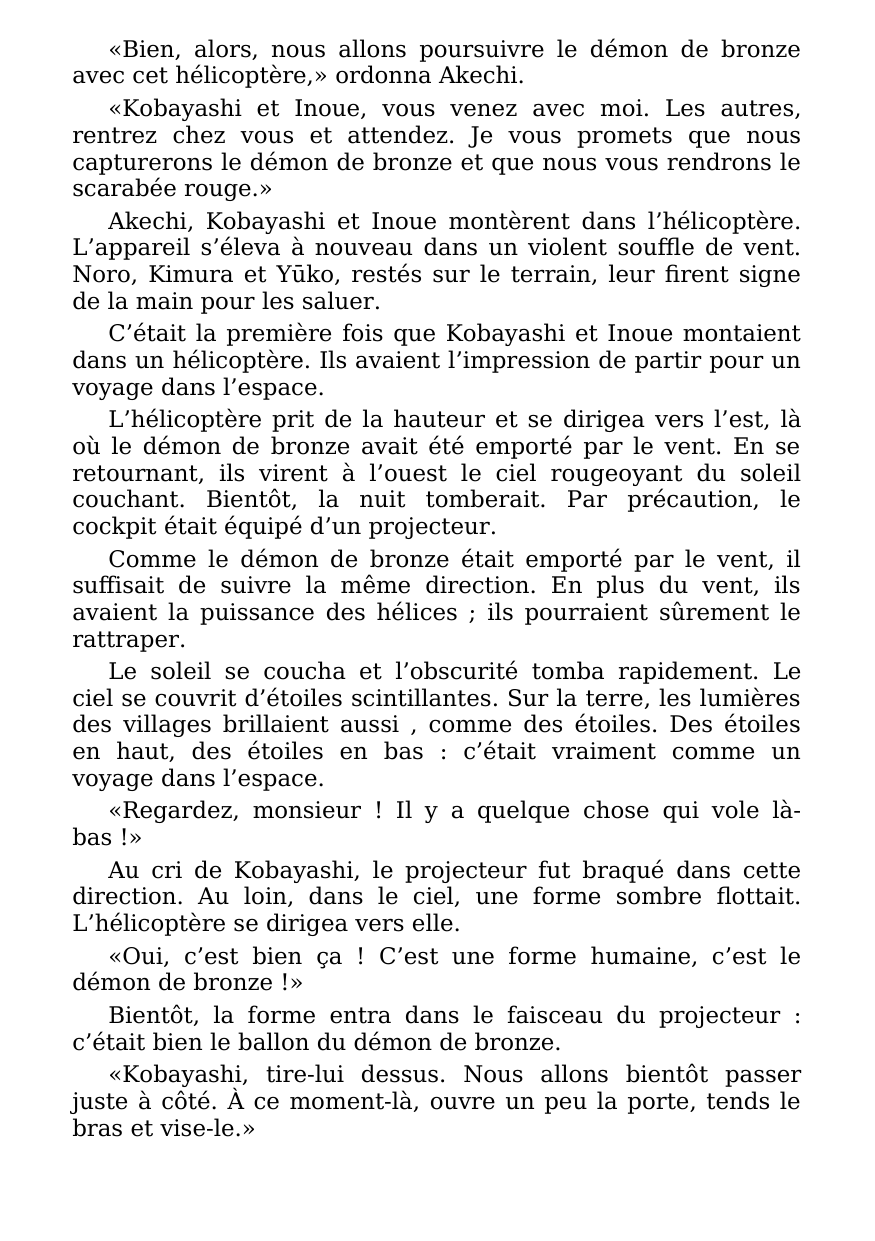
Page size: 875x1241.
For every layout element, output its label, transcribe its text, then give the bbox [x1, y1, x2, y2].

text Le soleil se coucha et l’obscurité tomba rapidement. Le ciel se couvrit d’étoiles scintillantes. Sur la terre, les lumières des villages brillaient aussi , comme des étoiles. Des étoiles en haut, des étoiles en bas : c’était vraiment comme un voyage dans l’espace. [72, 658, 802, 792]
text «Kobayashi, tire-lui dessus. Nous allons bientôt passer juste à côté. À ce moment-là, ouvre un peu la porte, tends le bras et vise-le.» [72, 1061, 802, 1141]
text Comme le démon de bronze était emporté par le vent, il suffisait de suivre la même direction. En plus du vent, ils avaient la puissance des hélices ; ils pourraient sûrement le rattraper. [72, 546, 802, 652]
text C’était la première fois que Kobayashi et Inoue montaient dans un hélicoptère. Ils avaient l’impression de partir pour un voyage dans l’espace. [72, 321, 802, 401]
text «Kobayashi et Inoue, vous venez avec moi. Les autres, rentrez chez vous et attendez. Je vous promets que nous capturerons le démon de bronze et que nous vous rendrons le scarabée rouge.» [72, 95, 802, 202]
text «Oui, c’est bien ça ! C’est une forme humaine, c’est le démon de bronze !» [72, 943, 802, 996]
text Au cri de Kobayashi, le projecteur fut braqué dans cette direction. Au loin, dans le ciel, une forme sombre flottait. L’hélicoptère se dirigea vers elle. [72, 857, 802, 937]
text «Regardez, monsieur ! Il y a quelque chose qui vole là-bas !» [72, 798, 802, 851]
text Akechi, Kobayashi et Inoue montèrent dans l’hélicoptère. L’appareil s’éleva à nouveau dans un violent souffle de vent. Noro, Kimura et Yūko, restés sur le terrain, leur firent signe de la main pour les saluer. [72, 208, 802, 314]
text L’hélicoptère prit de la hauteur et se dirigea vers l’est, là où le démon de bronze avait été emporté par le vent. En se retournant, ils virent à l’ouest le ciel rougeoyant du soleil couchant. Bientôt, la nuit tomberait. Par précaution, le cockpit était équipé d’un projecteur. [72, 406, 802, 540]
text Bientôt, la forme entra dans le faisceau du projecteur : c’était bien le ballon du démon de bronze. [72, 1002, 802, 1055]
text «Bien, alors, nous allons poursuivre le démon de bronze avec cet hélicoptère,» ordonna Akechi. [72, 36, 802, 89]
